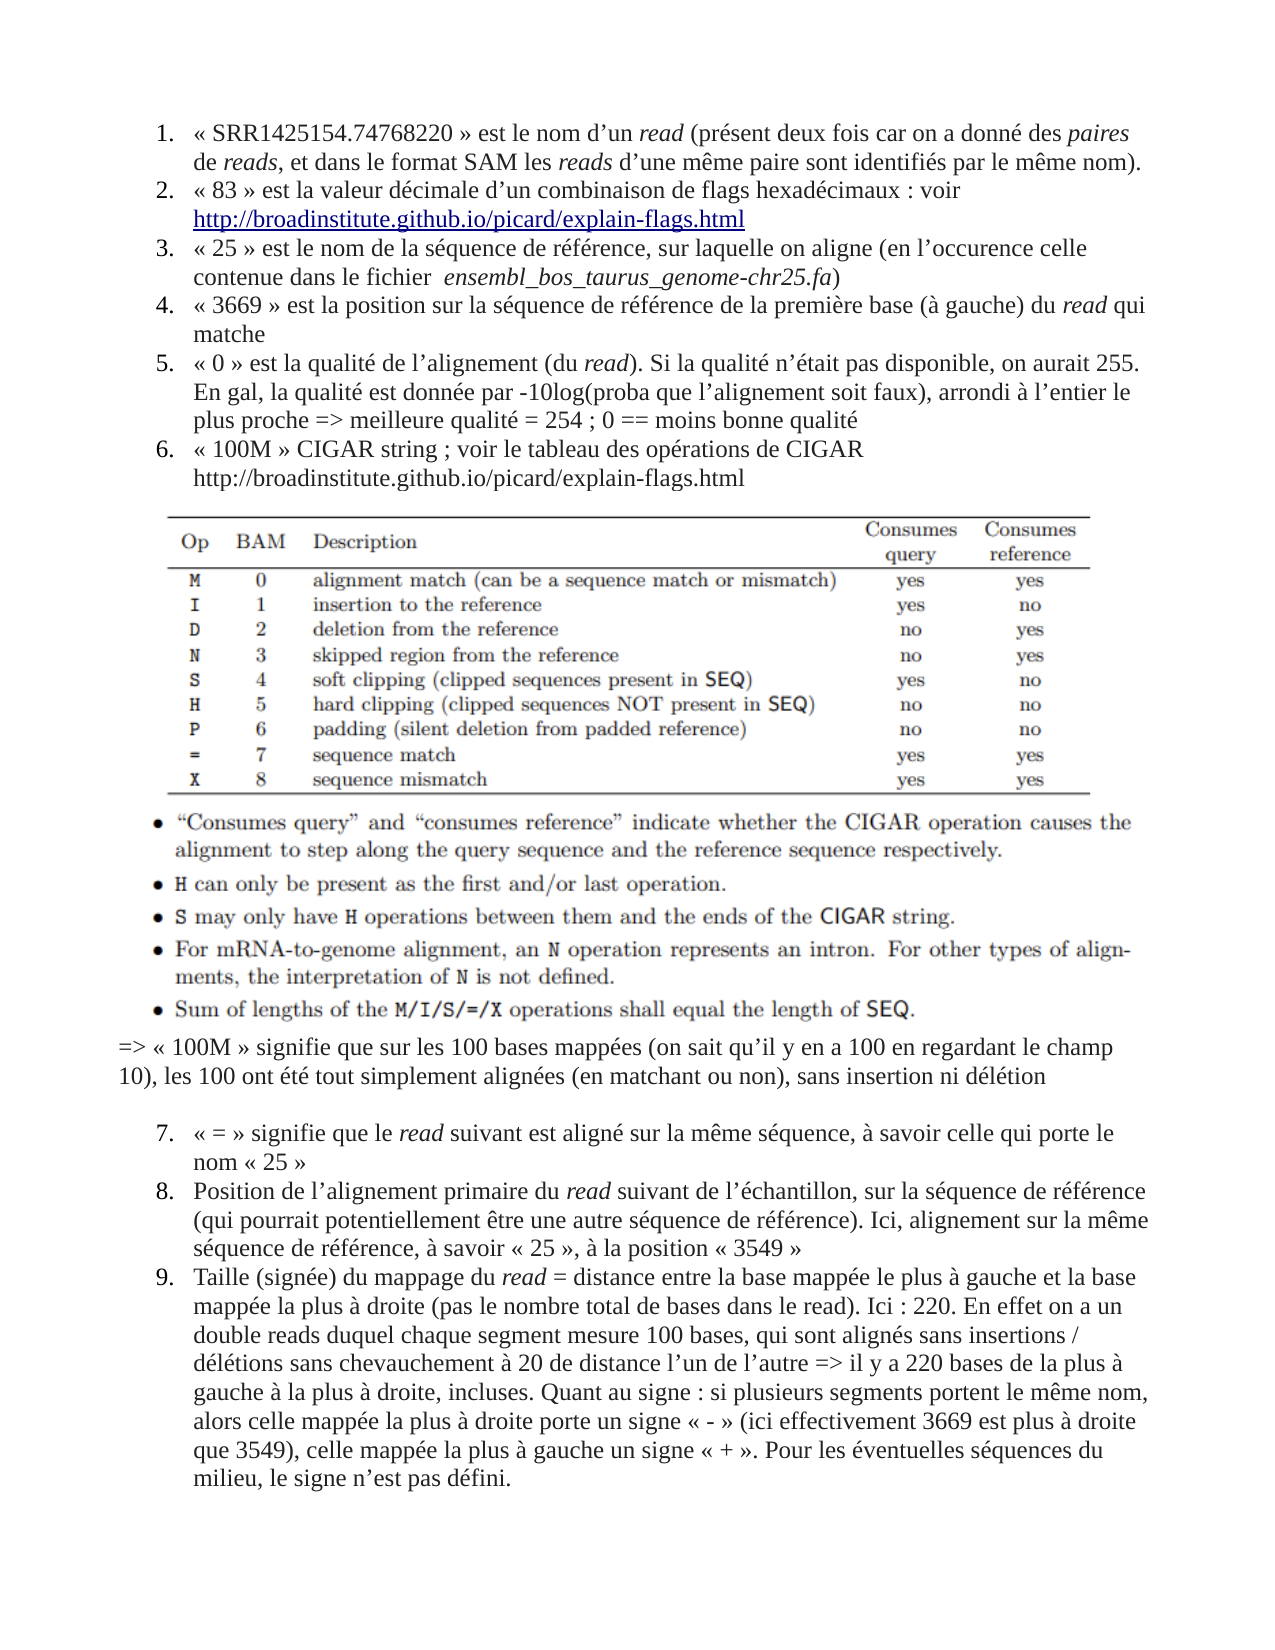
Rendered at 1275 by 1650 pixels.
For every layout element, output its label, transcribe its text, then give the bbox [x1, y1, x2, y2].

list « 3669 » est la position sur la séquence de référence de la première base (à gauche) du read qui matche [156, 291, 1157, 348]
list Taille (signée) du mappage du read = distance entre la base mappée le plus à gauche et la base mappée la plus à droite (pas le nombre total de bases dans le read). Ici : 220. En effet on a un double reads duquel chaque segment mesure 100 bases, qui sont alignés sans insertions / délétions sans chevauchement à 20 de distance l’un de l’autre => il y a 220 bases de la plus à gauche à la plus à droite, incluses. Quant au signe : si plusieurs segments portent le même nom, alors celle mappée la plus à droite porte un signe « - » (ici effectivement 3669 est plus à droite que 3549), celle mappée la plus à gauche un signe « + ». Pour les éventuelles séquences du milieu, le signe n’est pas défini. [156, 1262, 1157, 1492]
list « SRR1425154.74768220 » est le nom d’un read (présent deux fois car on a donné des paires de reads, et dans le format SAM les reads d’une même paire sont identifiés par le même nom). [156, 118, 1157, 176]
list « 0 » est la qualité de l’alignement (du read). Si la qualité n’était pas disponible, on aurait 255. En gal, la qualité est donnée par -10log(proba que l’alignement soit faux), arrondi à l’entier le plus proche => meilleure qualité = 254 ; 0 == moins bonne qualité [156, 348, 1157, 434]
text => « 100M » signifie que sur les 100 bases mappées (on sait qu’il y en a 100 en regardant le champ 10), les 100 ont été tout simplement alignées (en matchant ou non), sans insertion ni délétion [118, 1033, 1157, 1090]
list « 83 » est la valeur décimale d’un combinaison de flags hexadécimaux : voir http://broadinstitute.github.io/picard/explain-flags.html [156, 176, 1157, 233]
picture [118, 491, 1157, 1033]
list Position de l’alignement primaire du read suivant de l’échantillon, sur la séquence de référence (qui pourrait potentiellement être une autre séquence de référence). Ici, alignement sur la même séquence de référence, à savoir « 25 », à la position « 3549 » [156, 1176, 1157, 1262]
list « 100M » CIGAR string ; voir le tableau des opérations de CIGAR http://broadinstitute.github.io/picard/explain-flags.html [156, 434, 1157, 491]
list « = » signifie que le read suivant est aligné sur la même séquence, à savoir celle qui porte le nom « 25 » [156, 1118, 1157, 1176]
list « 25 » est le nom de la séquence de référence, sur laquelle on aligne (en l’occurence celle contenue dans le fichier ensembl_bos_taurus_genome-chr25.fa) [156, 233, 1157, 291]
